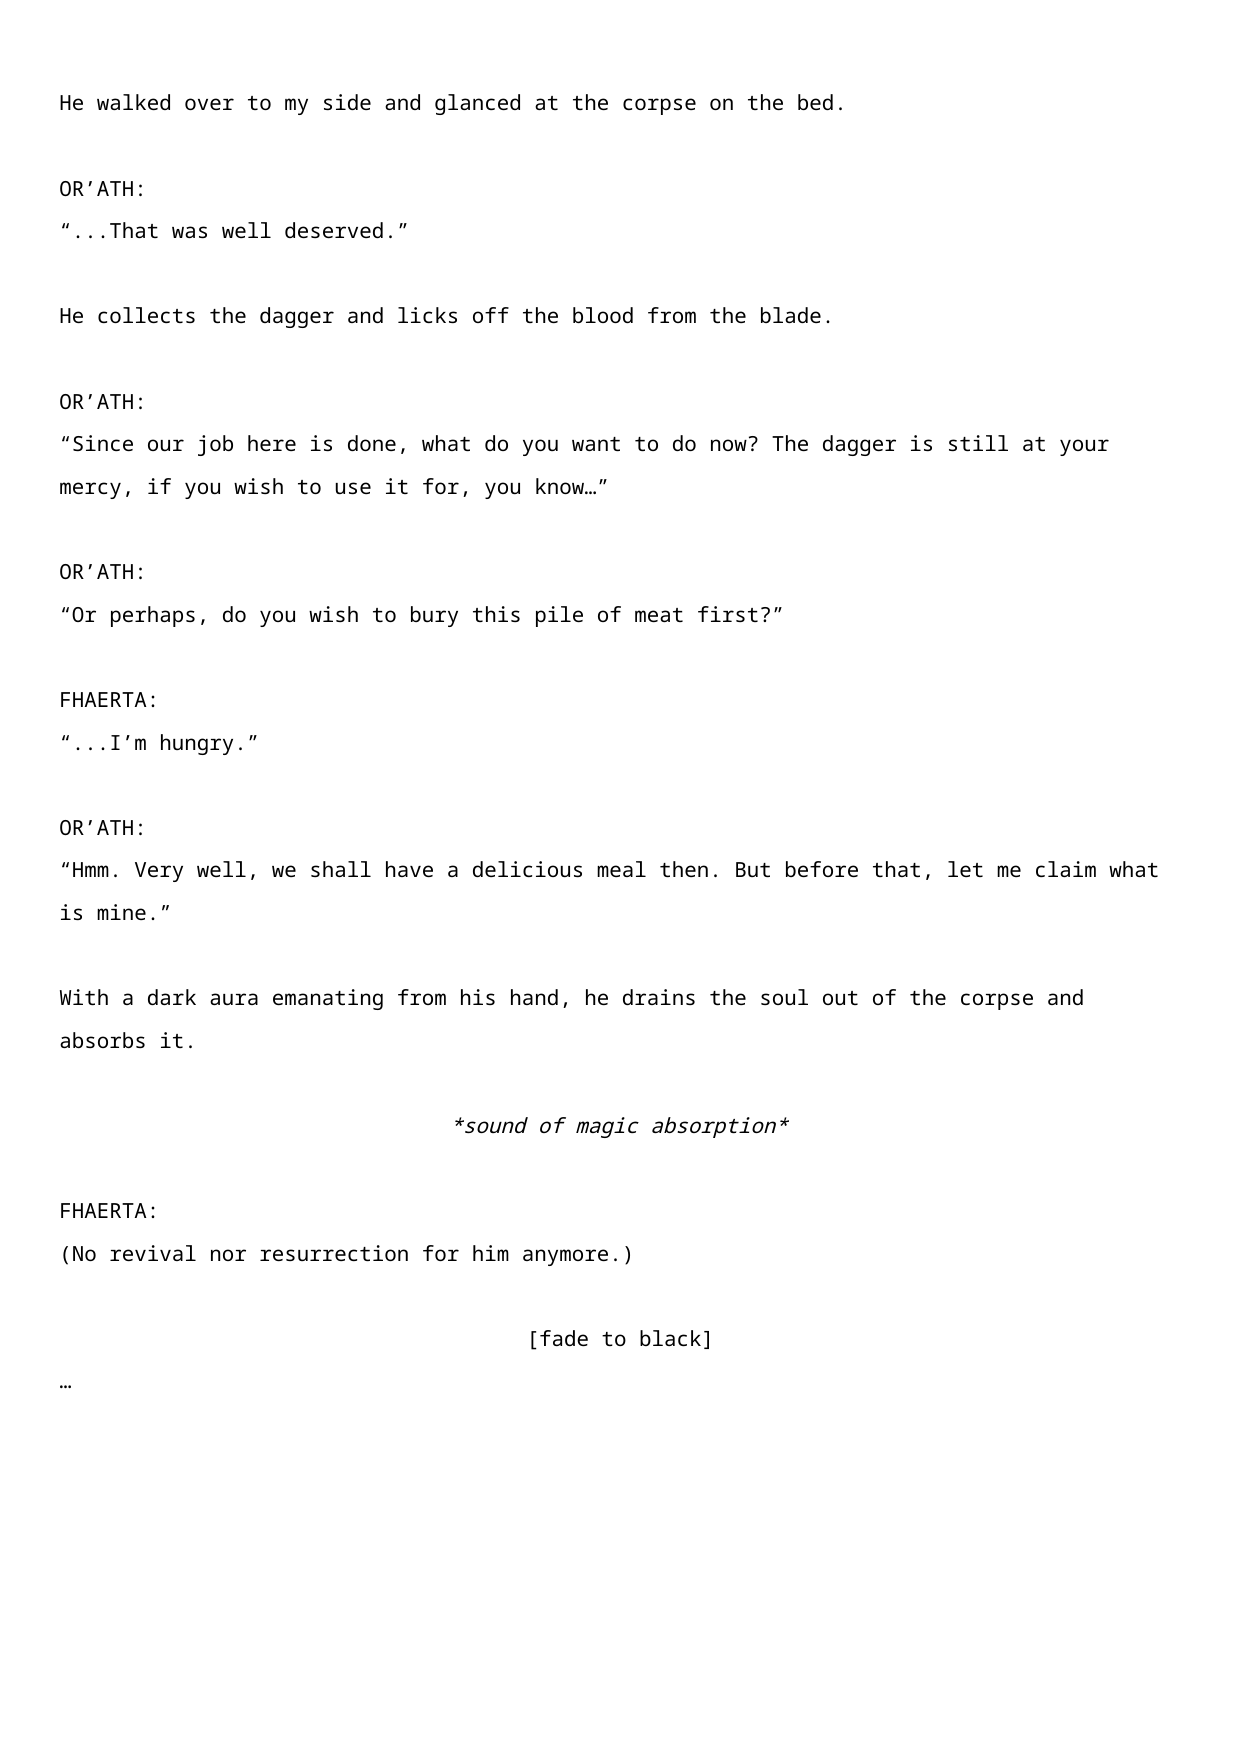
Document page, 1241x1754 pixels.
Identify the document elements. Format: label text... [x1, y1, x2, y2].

text With a dark aura emanating from his hand, he drains the soul out of the corpse and absorbs it. [59, 983, 1181, 1054]
text He collects the dagger and licks off the blood from the blade. [59, 302, 1181, 330]
text FHAERTA: [59, 685, 1181, 713]
text OR’ATH: [59, 174, 1181, 202]
text OR’ATH: [59, 813, 1181, 841]
text (No revival nor resurrection for him anymore.) [59, 1239, 1181, 1267]
text … [59, 1367, 1181, 1395]
text OR’ATH: [59, 387, 1181, 415]
text “Hmm. Very well, we shall have a delicious meal then. But before that, let me claim what is mine.” [59, 855, 1181, 926]
text “...I’m hungry.” [59, 728, 1181, 756]
text He walked over to my side and glanced at the corpse on the bed. [59, 88, 1181, 117]
text “Or perhaps, do you wish to bury this pile of meat first?” [59, 600, 1181, 628]
text “...That was well deserved.” [59, 216, 1181, 245]
text “Since our job here is done, what do you want to do now? The dagger is still at your mercy, if you wish to use it for, you know…” [59, 429, 1181, 500]
text [fade to black] [59, 1324, 1181, 1352]
text *sound of magic absorption* [59, 1111, 1181, 1139]
text FHAERTA: [59, 1196, 1181, 1225]
text OR’ATH: [59, 557, 1181, 586]
